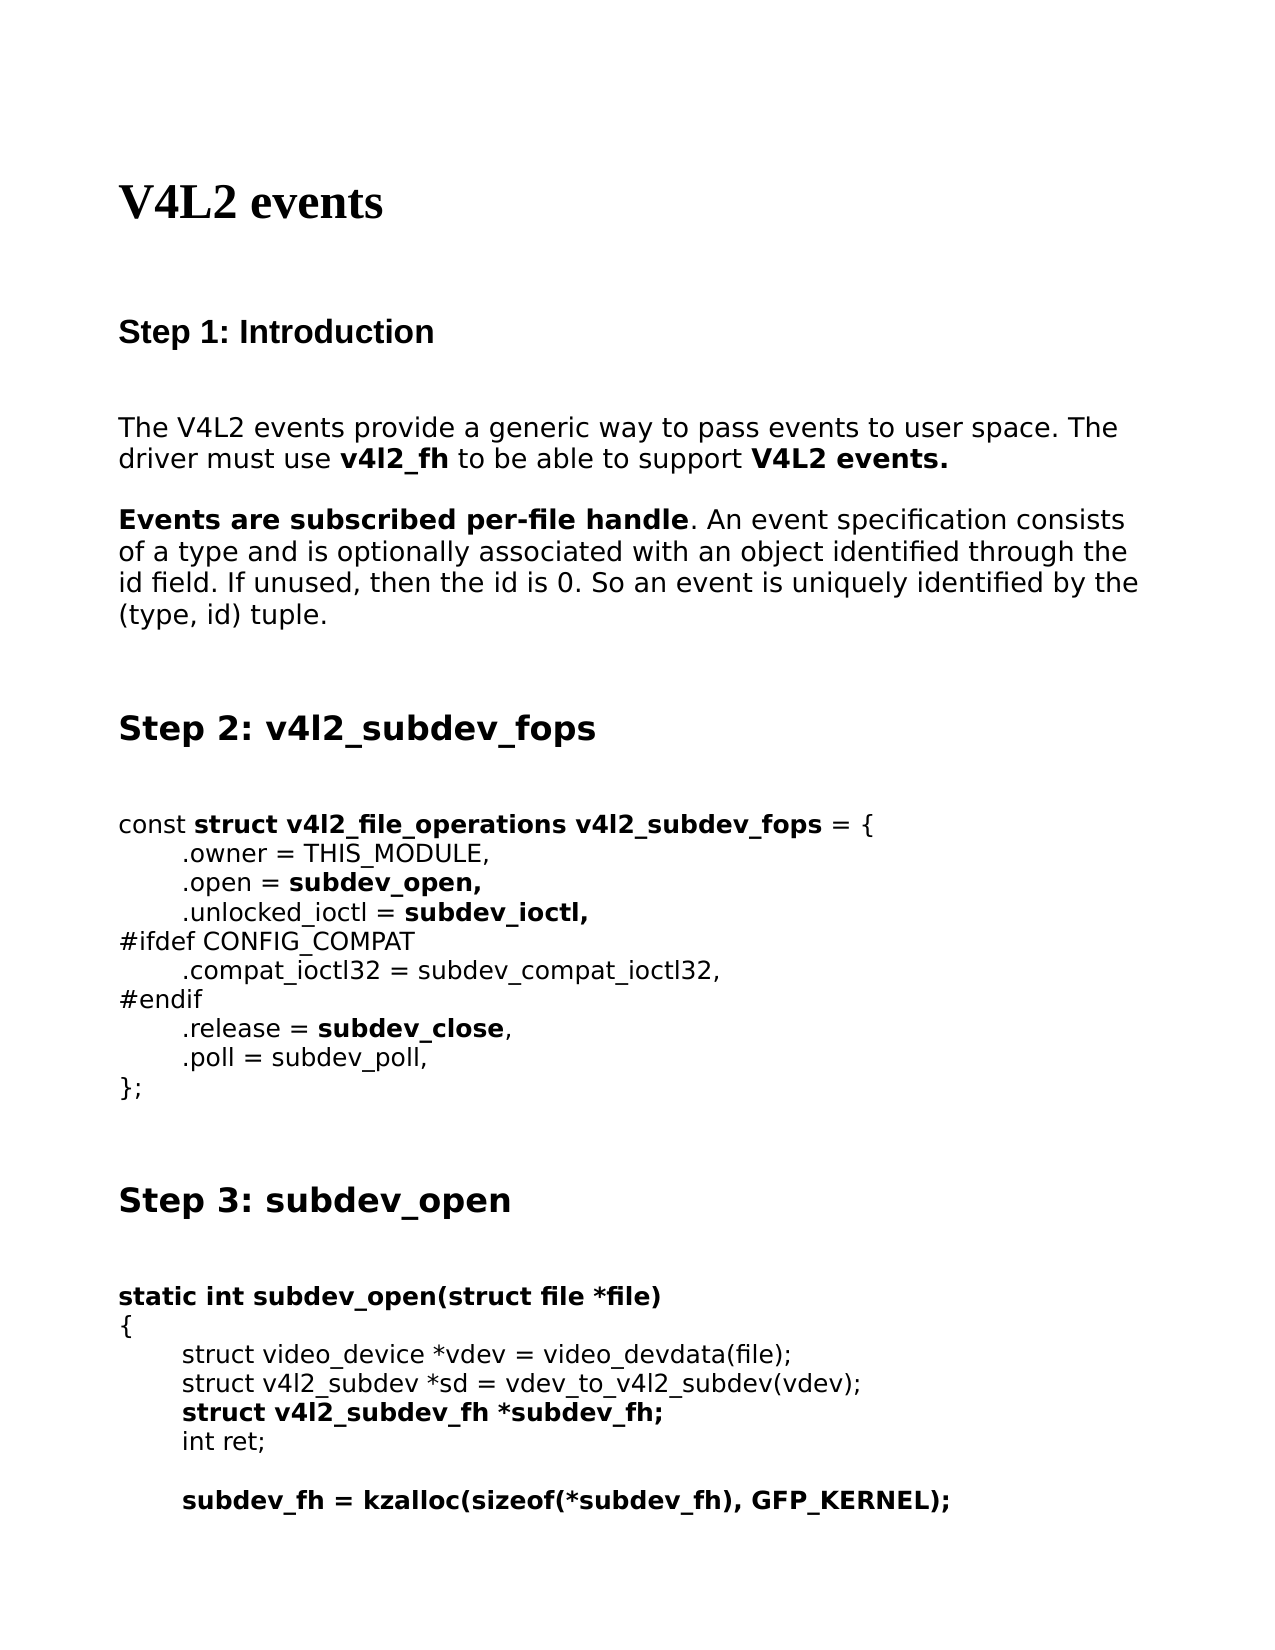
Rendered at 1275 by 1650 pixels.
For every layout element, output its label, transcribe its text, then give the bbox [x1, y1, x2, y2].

text struct v4l2_subdev *sd = vdev_to_v4l2_subdev(vdev); [118, 1369, 1157, 1398]
text const struct v4l2_file_operations v4l2_subdev_fops = { [118, 810, 1157, 839]
text .poll = subdev_poll, [118, 1044, 1157, 1073]
subtitle V4L2 events [118, 172, 1157, 229]
subtitle Step 2: v4l2_subdev_fops [118, 710, 1157, 749]
subtitle Step 1: Introduction [118, 312, 1157, 350]
text .release = subdev_close, [118, 1014, 1157, 1044]
text int ret; [118, 1428, 1157, 1457]
text { [118, 1311, 1157, 1340]
text .unlocked_ioctl = subdev_ioctl, [118, 898, 1157, 927]
text .compat_ioctl32 = subdev_compat_ioctl32, [118, 956, 1157, 985]
subtitle Step 3: subdev_open [118, 1181, 1157, 1220]
text struct video_device *vdev = video_devdata(file); [118, 1340, 1157, 1369]
text struct v4l2_subdev_fh *subdev_fh; [118, 1398, 1157, 1428]
text static int subdev_open(struct file *file) [118, 1282, 1157, 1311]
text The V4L2 events provide a generic way to pass events to user space. The driver must use v4l2_fh to be able to support V4L2 events. [118, 412, 1157, 475]
text #ifdef CONFIG_COMPAT [118, 927, 1157, 956]
text #endif [118, 985, 1157, 1014]
text .owner = THIS_MODULE, [118, 839, 1157, 869]
text .open = subdev_open, [118, 869, 1157, 898]
text subdev_fh = kzalloc(sizeof(*subdev_fh), GFP_KERNEL); [118, 1486, 1157, 1515]
text Events are subscribed per-file handle. An event specification consists of a type and is optionally associated with an object identified through the id field. If unused, then the id is 0. So an event is uniquely identified by the (type, id) tuple. [118, 504, 1157, 631]
text }; [118, 1073, 1157, 1102]
